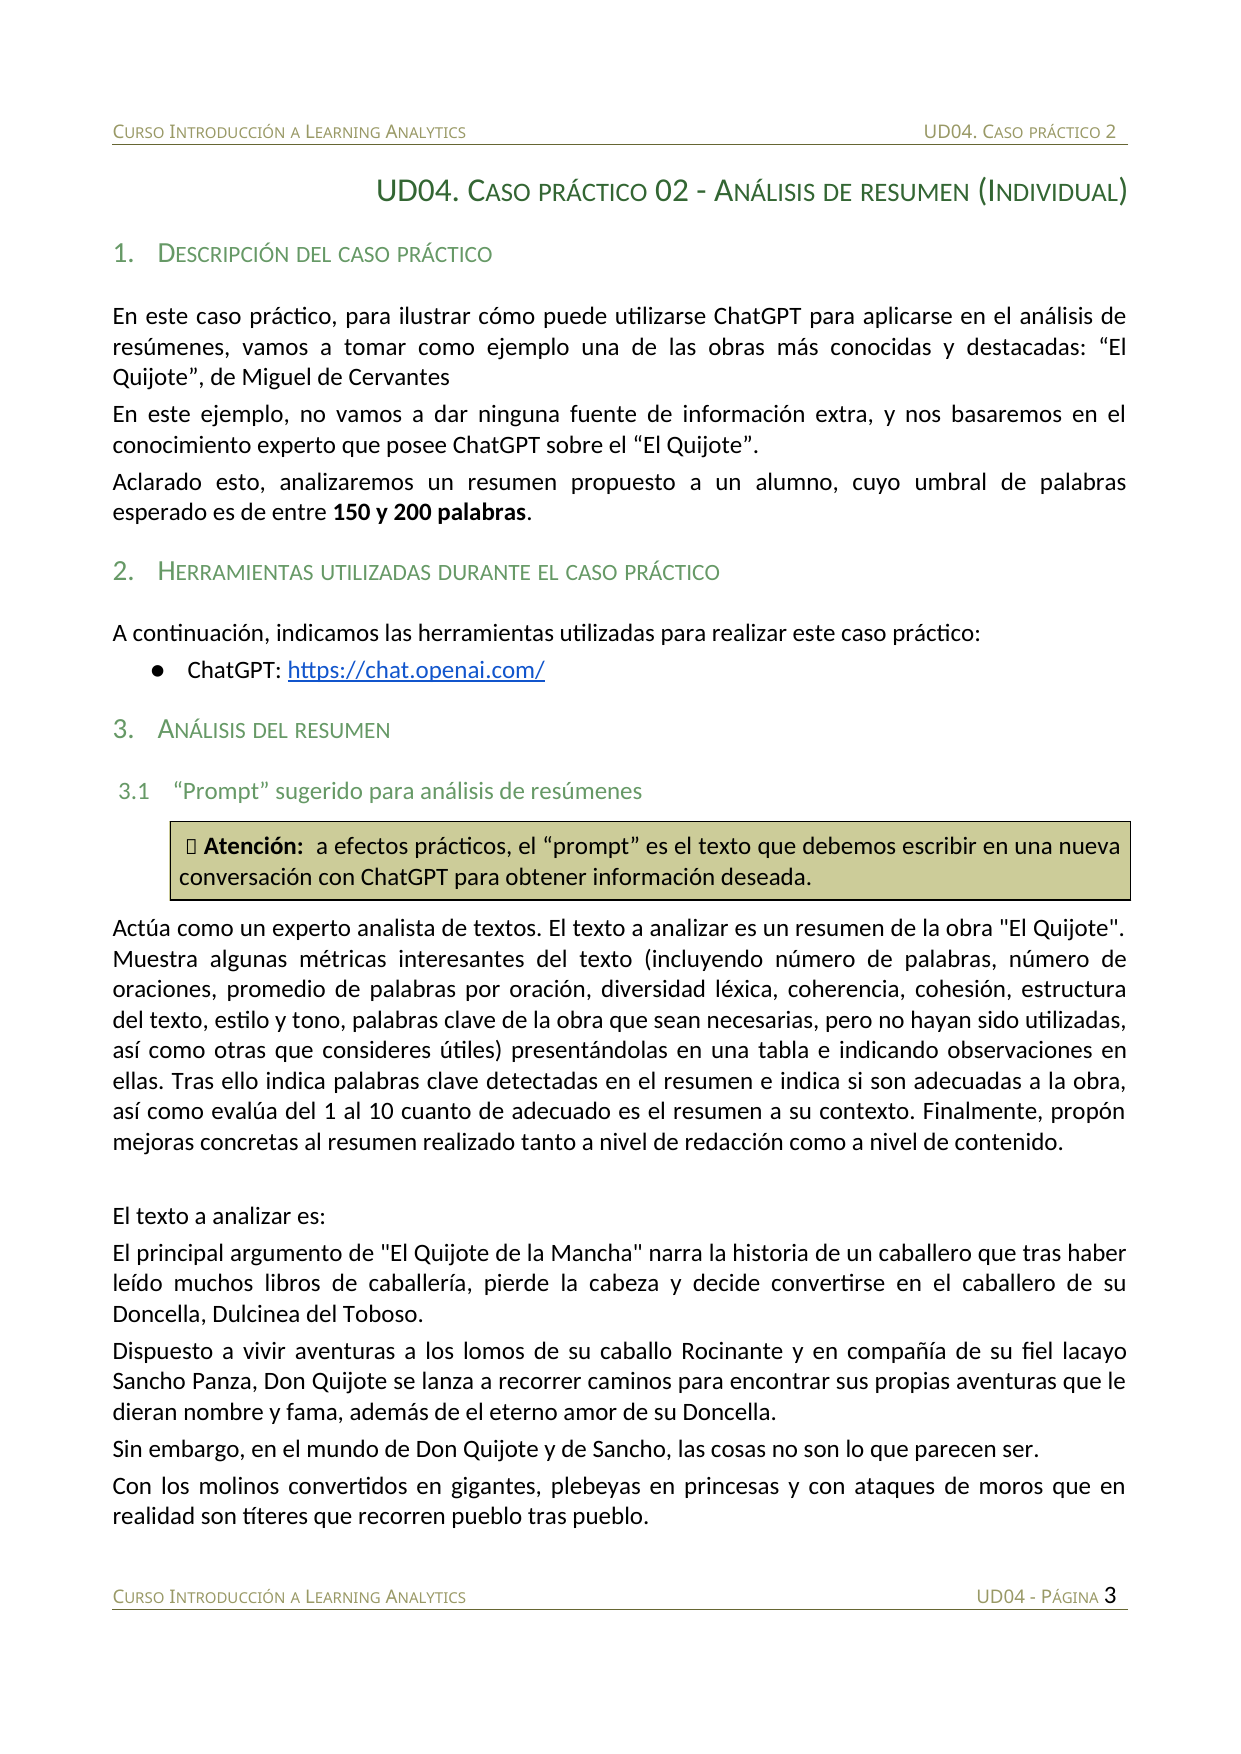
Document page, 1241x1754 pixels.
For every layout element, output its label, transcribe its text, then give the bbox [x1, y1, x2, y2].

text Sin embargo, en el mundo de Don Quijote y de Sancho, las cosas no son lo que parecen ser. [112, 1433, 1128, 1463]
text Aclarado esto, analizaremos un resumen propuesto a un alumno, cuyo umbral de palabras esperado es de entre 150 y 200 palabras. [112, 466, 1128, 527]
text En este ejemplo, no vamos a dar ninguna fuente de información extra, y nos basaremos en el conocimiento experto que posee ChatGPT sobre el “El Quijote”. [112, 398, 1128, 459]
subtitle Descripción del caso práctico [112, 234, 1128, 270]
text El principal argumento de "El Quijote de la Mancha" narra la historia de un caballero que tras haber leído muchos libros de caballería, pierde la cabeza y decide convertirse en el caballero de su Doncella, Dulcinea del Toboso. [112, 1237, 1128, 1328]
text Con los molinos convertidos en gigantes, plebeyas en princesas y con ataques de moros que en realidad son títeres que recorren pueblo tras pueblo. [112, 1470, 1128, 1531]
subtitle Herramientas utilizadas durante el caso práctico [112, 552, 1128, 587]
text Dispuesto a vivir aventuras a los lomos de su caballo Rocinante y en compañía de su fiel lacayo Sancho Panza, Don Quijote se lanza a recorrer caminos para encontrar sus propias aventuras que le dieran nombre y fama, además de el eterno amor de su Doncella. [112, 1335, 1128, 1426]
text El texto a analizar es: [112, 1200, 1128, 1230]
subtitle “Prompt” sugerido para análisis de resúmenes [112, 775, 1128, 806]
subtitle Análisis del resumen [112, 710, 1128, 745]
list ChatGPT: https://chat.openai.com/ [150, 654, 1128, 685]
text UD04. Caso práctico 02 - Análisis de resumen (Individual) [112, 169, 1128, 210]
text A continuación, indicamos las herramientas utilizadas para realizar este caso práctico: [112, 617, 1128, 648]
text En este caso práctico, para ilustrar cómo puede utilizarse ChatGPT para aplicarse en el análisis de resúmenes, vamos a tomar como ejemplo una de las obras más conocidas y destacadas: “El Quijote”, de Miguel de Cervantes [112, 300, 1128, 392]
text ❕ Atención: a efectos prácticos, el “prompt” es el texto que debemos escribir en una nueva conversación con ChatGPT para obtener información deseada. [171, 822, 1130, 899]
text Actúa como un experto analista de textos. El texto a analizar es un resumen de la obra "El Quijote". Muestra algunas métricas interesantes del texto (incluyendo número de palabras, número de oraciones, promedio de palabras por oración, diversidad léxica, coherencia, cohesión, estructura del texto, estilo y tono, palabras clave de la obra que sean necesarias, pero no hayan sido utilizadas, así como otras que consideres útiles) presentándolas en una tabla e indicando observaciones en ellas. Tras ello indica palabras clave detectadas en el resumen e indica si son adecuadas a la obra, así como evalúa del 1 al 10 cuanto de adecuado es el resumen a su contexto. Finalmente, propón mejoras concretas al resumen realizado tanto a nivel de redacción como a nivel de contenido. [112, 912, 1128, 1156]
